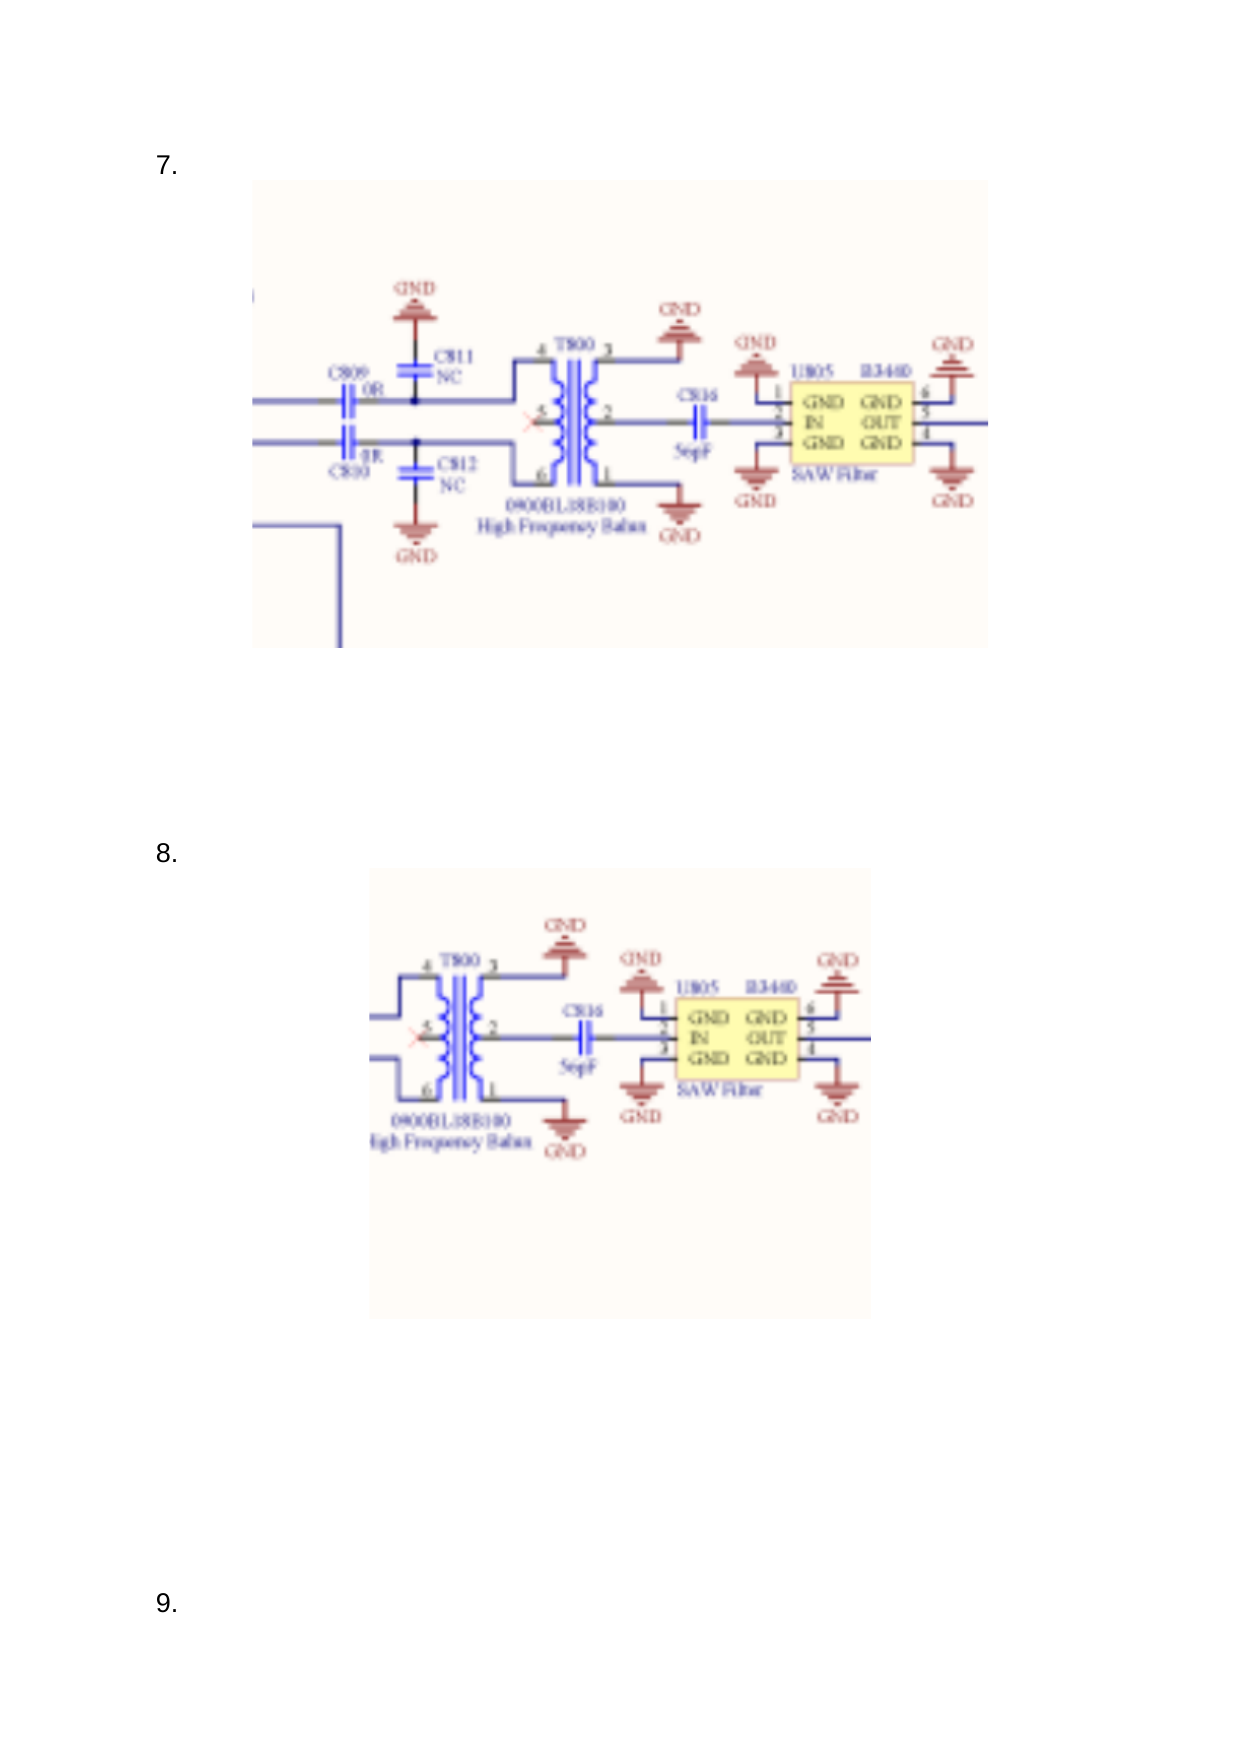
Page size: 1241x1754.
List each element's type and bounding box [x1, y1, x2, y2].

picture [252, 180, 989, 648]
picture [369, 868, 871, 1319]
